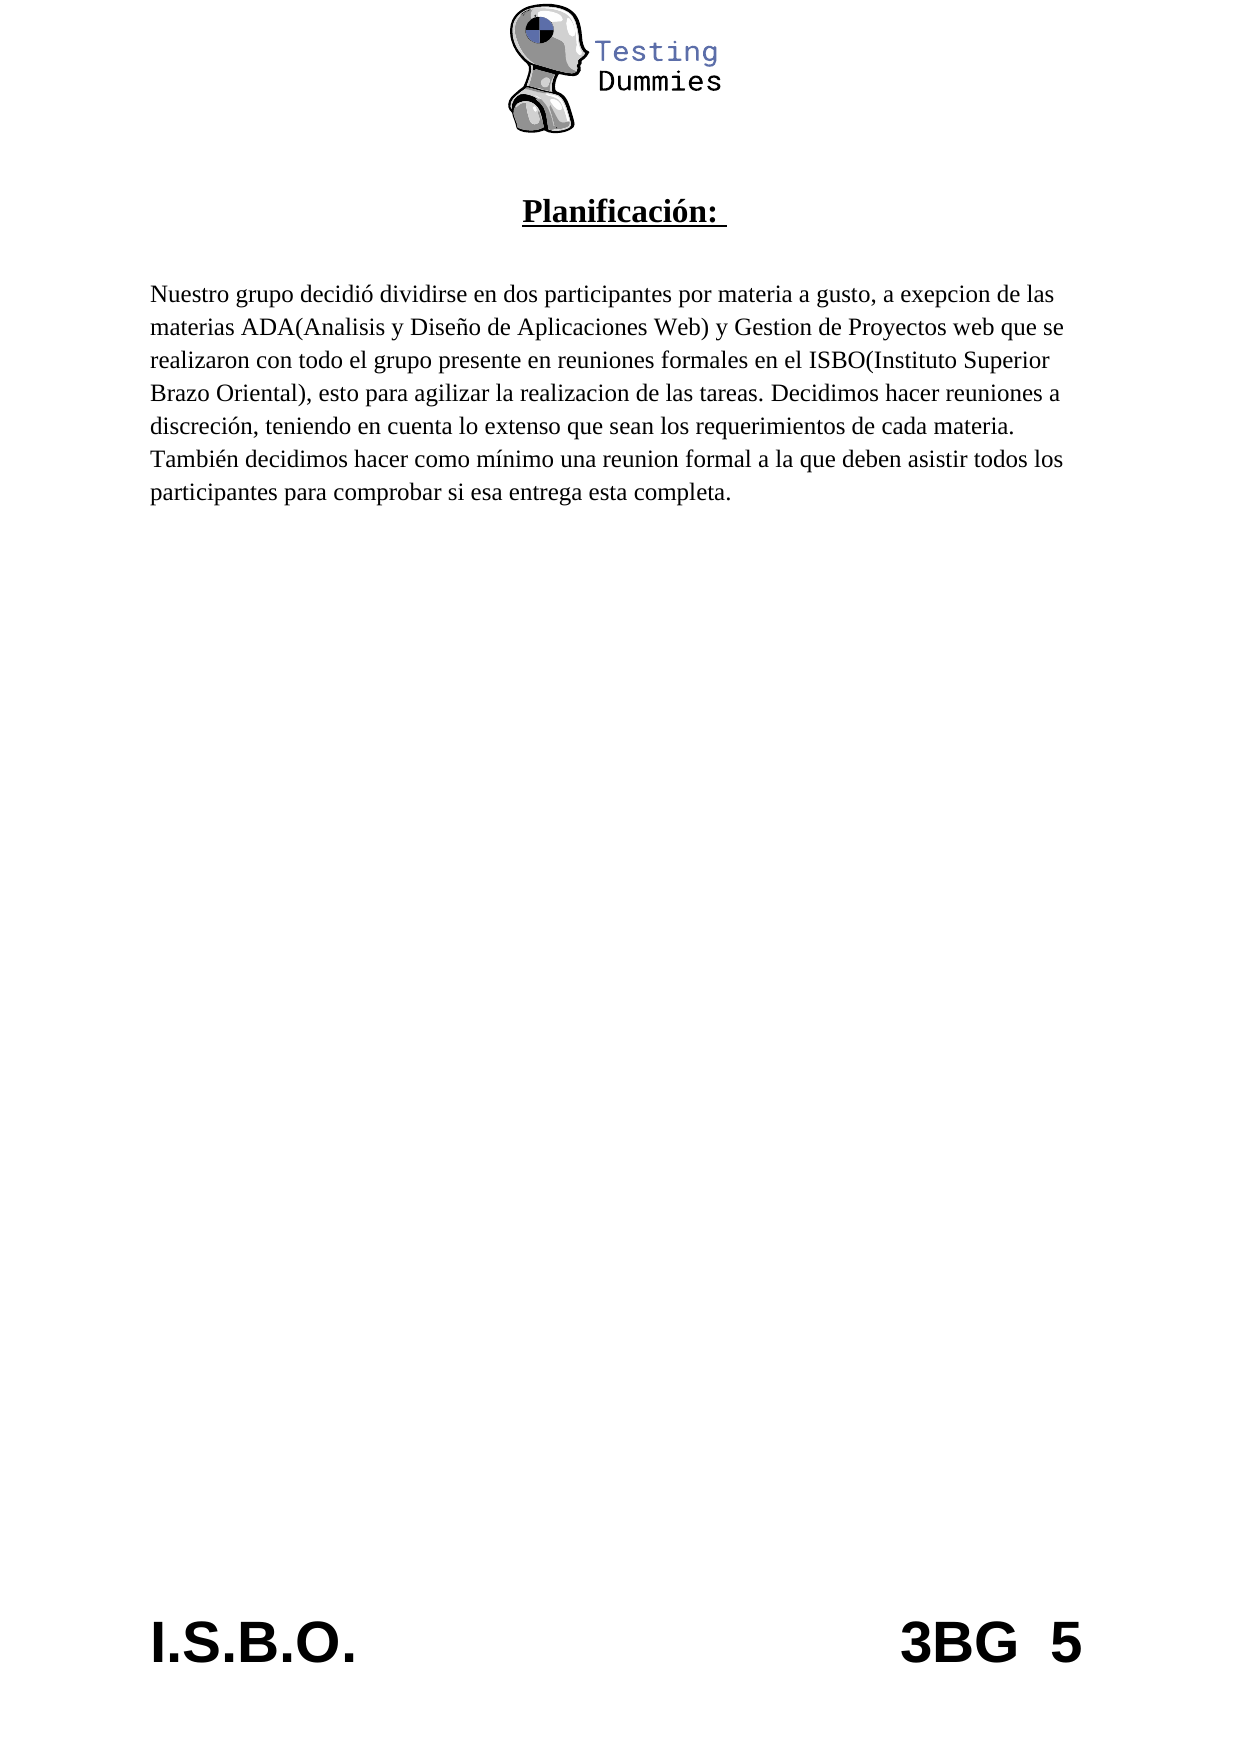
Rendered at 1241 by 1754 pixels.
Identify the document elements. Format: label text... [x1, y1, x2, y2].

text Nuestro grupo decidió dividirse en dos participantes por materia a gusto, a exepcion de las materias ADA(Analisis y Diseño de Aplicaciones Web) y Gestion de Proyectos web que se realizaron con todo el grupo presente en reuniones formales en el ISBO(Instituto Superior Brazo Oriental), esto para agilizar la realizacion de las tareas. Decidimos hacer reuniones a discreción, teniendo en cuenta lo extenso que sean los requerimientos de cada materia. También decidimos hacer como mínimo una reunion formal a la que deben asistir todos los participantes para comprobar si esa entrega esta completa. [150, 248, 1090, 506]
subtitle Planificación: [150, 192, 1090, 230]
